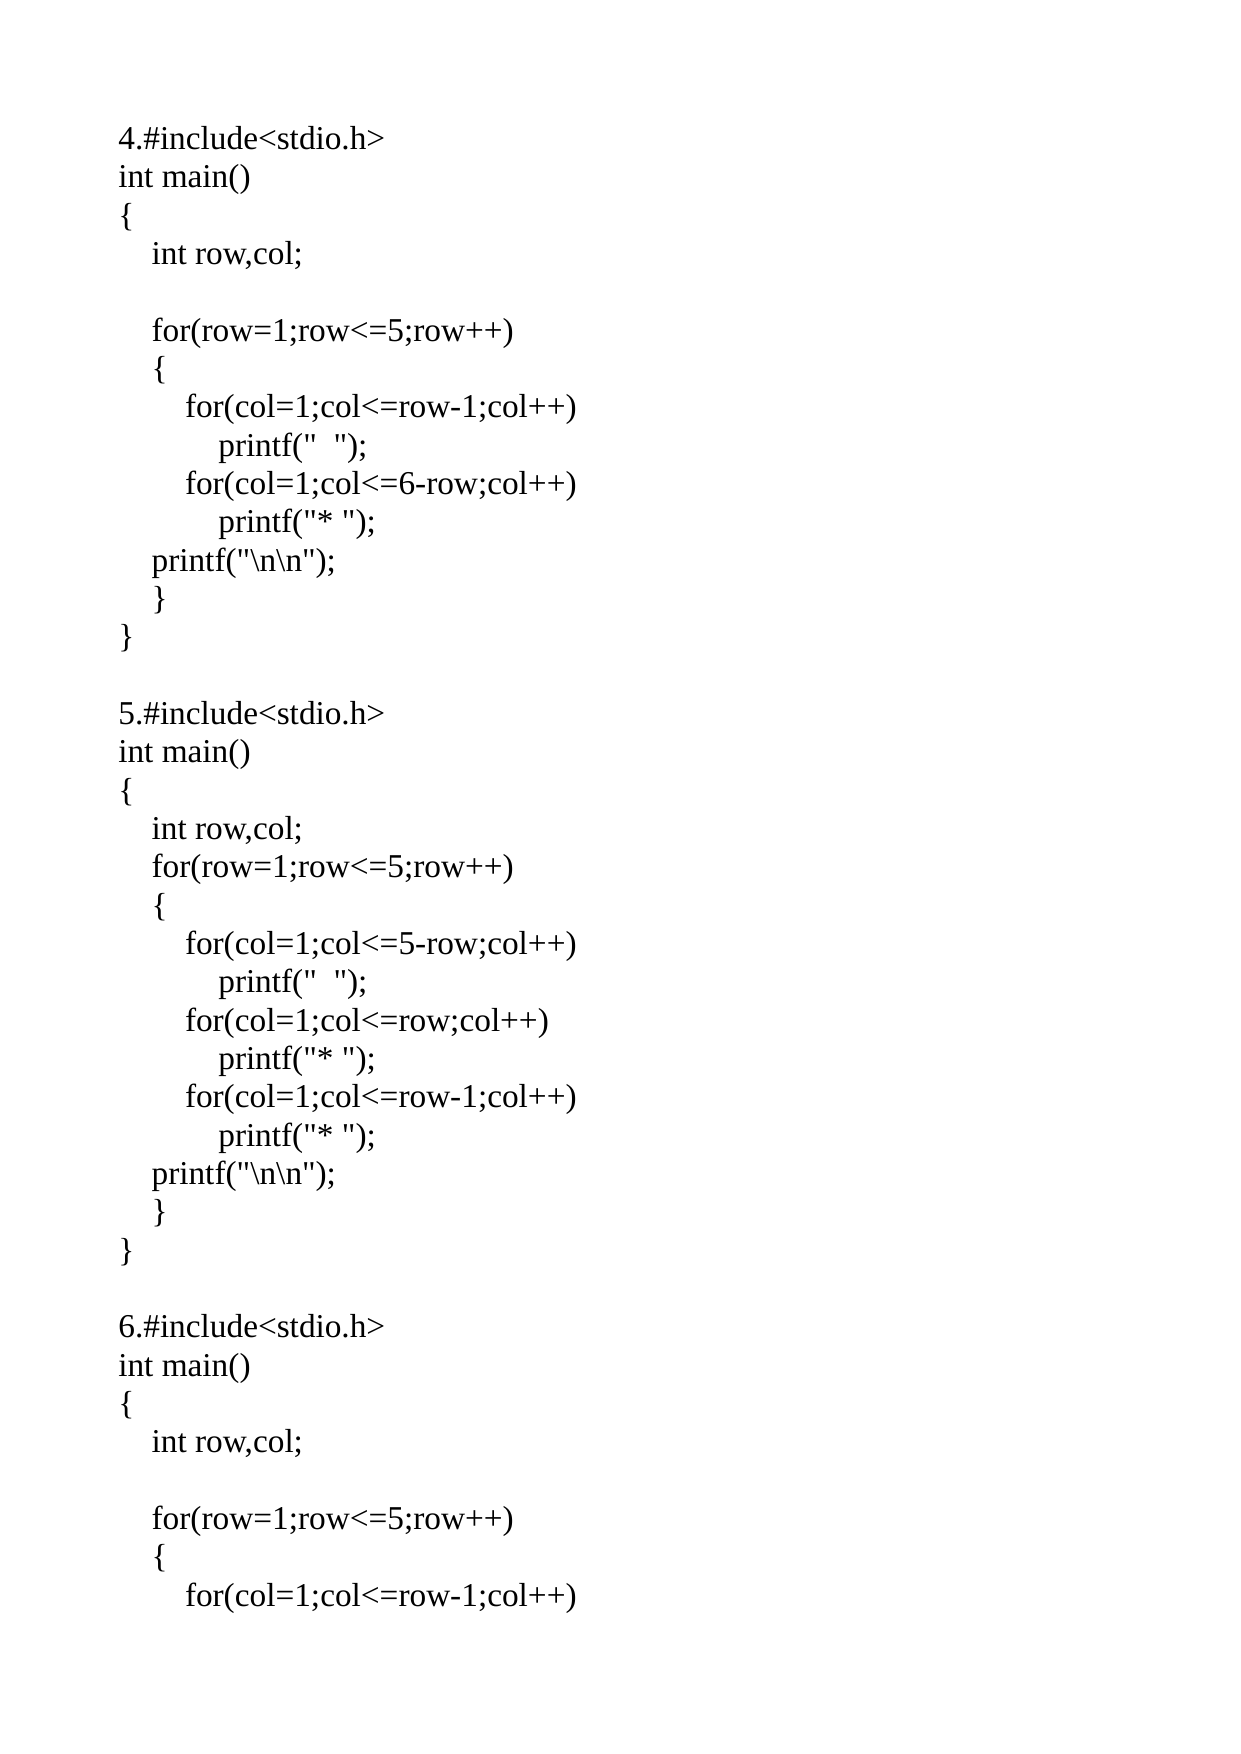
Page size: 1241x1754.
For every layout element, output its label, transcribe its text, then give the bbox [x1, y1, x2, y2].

text { [118, 348, 1122, 386]
text for(row=1;row<=5;row++) [118, 846, 1122, 885]
text for(col=1;col<=row-1;col++) [118, 1575, 1122, 1613]
text { [118, 195, 1122, 233]
text printf(" "); [118, 425, 1122, 463]
text printf("\n\n"); [118, 540, 1122, 578]
text int row,col; [118, 233, 1122, 271]
text printf("* "); [118, 1038, 1122, 1076]
text } [118, 1230, 1122, 1268]
text 4.#include<stdio.h> [118, 118, 1122, 156]
text 6.#include<stdio.h> [118, 1306, 1122, 1345]
text { [118, 1383, 1122, 1421]
text for(row=1;row<=5;row++) [118, 1498, 1122, 1536]
text int row,col; [118, 808, 1122, 846]
text printf("\n\n"); [118, 1153, 1122, 1191]
text for(row=1;row<=5;row++) [118, 310, 1122, 348]
text int main() [118, 156, 1122, 195]
text int main() [118, 731, 1122, 770]
text { [118, 770, 1122, 808]
text } [118, 578, 1122, 616]
text } [118, 1191, 1122, 1230]
text { [118, 1536, 1122, 1575]
text int row,col; [118, 1421, 1122, 1460]
text int main() [118, 1345, 1122, 1383]
text for(col=1;col<=row-1;col++) [118, 386, 1122, 425]
text for(col=1;col<=row-1;col++) [118, 1076, 1122, 1115]
text printf(" "); [118, 961, 1122, 1000]
text for(col=1;col<=6-row;col++) [118, 463, 1122, 501]
text printf("* "); [118, 501, 1122, 540]
text printf("* "); [118, 1115, 1122, 1153]
text 5.#include<stdio.h> [118, 693, 1122, 731]
text } [118, 616, 1122, 655]
text for(col=1;col<=5-row;col++) [118, 923, 1122, 961]
text { [118, 885, 1122, 923]
text for(col=1;col<=row;col++) [118, 1000, 1122, 1038]
